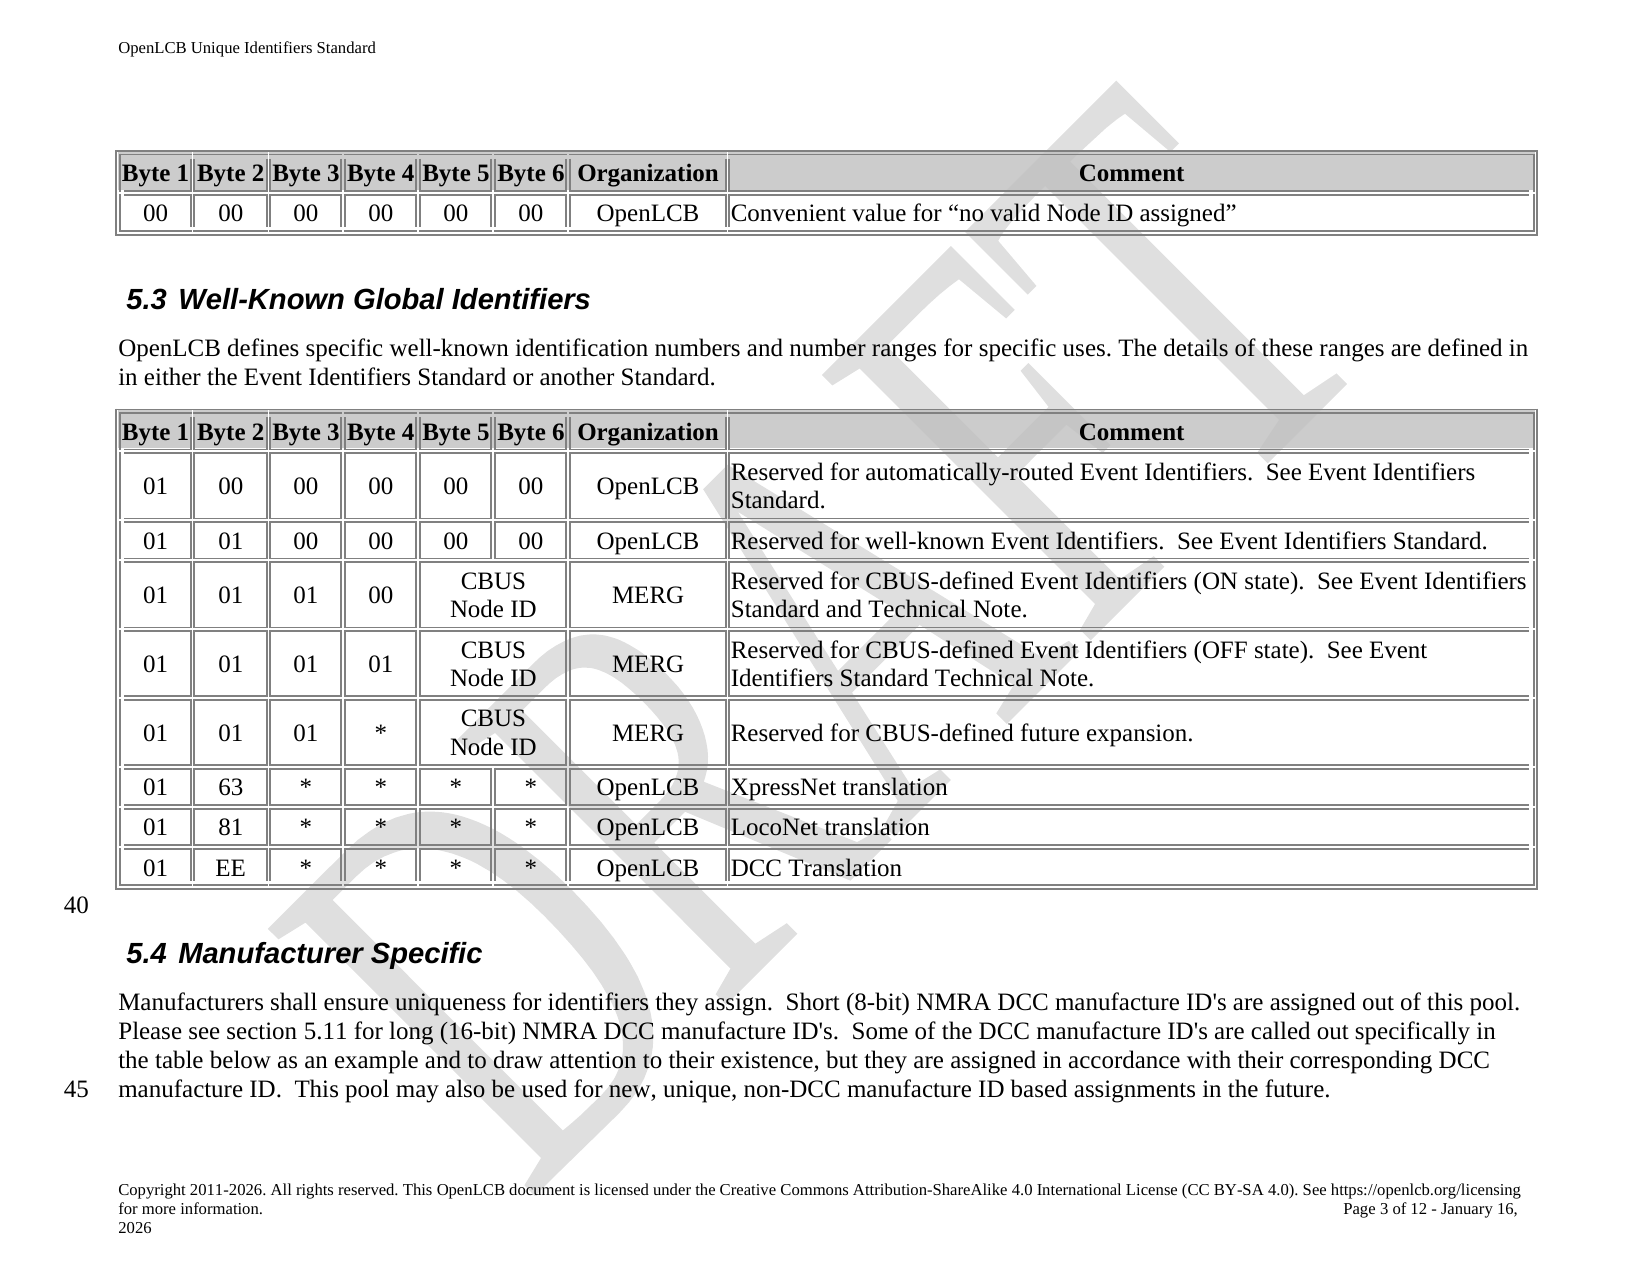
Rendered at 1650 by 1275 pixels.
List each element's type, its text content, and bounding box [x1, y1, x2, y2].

table_cell * [418, 849, 493, 884]
table_cell * [421, 770, 490, 804]
table_cell 00 [421, 523, 490, 557]
table_cell 01 [271, 632, 340, 695]
table_cell 01 [271, 563, 340, 626]
table_cell Convenient value for “no valid Node ID assigned” [1102, 190, 1535, 230]
table_cell * [271, 770, 340, 804]
table_cell EE [193, 850, 268, 884]
table_cell * [496, 810, 565, 844]
table_cell 01 [195, 523, 266, 557]
table_header Byte 4 [343, 410, 418, 448]
table_header Comment [728, 414, 938, 448]
table_header Byte 1 [121, 414, 192, 448]
table_header Comment [956, 414, 1040, 448]
table_header Organization [568, 152, 727, 190]
table_cell CBUS Node ID [421, 632, 565, 695]
table_cell MERG [571, 701, 678, 764]
table_cell 01 [118, 626, 192, 695]
table_cell * [496, 770, 565, 804]
table_cell 00 [343, 190, 418, 230]
table_cell Reserved for CBUS-defined Event Identifiers (ON state). See Event Identifiers Standard and Technical Note. [890, 563, 1094, 626]
table_cell 01 [118, 804, 192, 844]
subtitle [1192, 282, 1532, 316]
table_header Comment [1045, 426, 1094, 448]
table_cell 01 [118, 695, 192, 764]
table_cell 00 [346, 454, 415, 517]
table_cell 01 [195, 701, 266, 764]
subtitle Manufacturer Specific [118, 936, 351, 970]
table_cell 63 [195, 770, 266, 804]
table_header Byte 6 [493, 152, 568, 190]
table_cell LocoNet translation [779, 810, 892, 841]
table_cell * [421, 810, 490, 826]
table_cell 00 [118, 190, 192, 230]
table_cell LocoNet translation [888, 804, 1535, 844]
table_cell OpenLCB [623, 810, 649, 823]
table_cell Reserved for CBUS-defined Event Identifiers (ON state). See Event Identifiers Standard and Technical Note. [730, 563, 787, 626]
table_cell 00 [195, 454, 266, 517]
table_cell OpenLCB [568, 190, 727, 230]
table_cell MERG [571, 632, 725, 695]
table_cell 01 [195, 563, 266, 626]
table_header Byte 5 [418, 410, 493, 448]
table_cell 81 [195, 810, 266, 844]
text OpenLCB defines specific well-known identification numbers and number ranges for specific uses. The details of these ranges are defined in in either the Event Identifiers Standard or another Standard. [889, 333, 1249, 391]
table_header Comment [1081, 414, 1278, 448]
table_header Byte 5 [418, 152, 493, 190]
table_cell Reserved for automatically-routed Event Identifiers. See Event Identifiers Standard. [730, 454, 1007, 517]
table_cell * [346, 810, 415, 844]
table_cell OpenLCB [571, 454, 725, 517]
table_cell * [346, 701, 415, 764]
table_cell CBUS Node ID [524, 701, 565, 752]
table_header [728, 155, 1040, 190]
text Manufacturers shall ensure uniqueness for identifiers they assign. Short (8-bit) NMRA DCC manufacture ID's are assigned out of this pool. Please see section 5.11 for long (16-bit) NMRA DCC manufacture ID's. Some of the DCC manufacture ID's are called out specifically in the table below as an example and to draw attention to their existence, but they are assigned in accordance with their corresponding DCC manufacture ID. This pool may also be used for new, unique, non-DCC manufacture ID based assignments in the future. [630, 987, 1532, 1102]
table_cell * [269, 850, 340, 884]
table_cell OpenLCB [571, 523, 725, 557]
subtitle Manufacturer Specific [763, 936, 1532, 970]
table_cell CBUS Node ID [421, 701, 525, 764]
table_cell XpressNet translation [730, 770, 897, 804]
table_cell XpressNet translation [900, 764, 1535, 804]
table_cell 00 [271, 523, 340, 557]
table_cell 00 [493, 190, 568, 230]
table_cell Reserved for well-known Event Identifiers. See Event Identifiers Standard. [1061, 518, 1535, 557]
table_cell [493, 875, 506, 884]
table_cell Reserved for CBUS-defined Event Identifiers (ON state). See Event Identifiers Standard and Technical Note. [1107, 557, 1535, 626]
text Manufacturers shall ensure uniqueness for identifiers they assign. Short (8-bit) NMRA DCC manufacture ID's are assigned out of this pool. Please see section 5.11 for long (16-bit) NMRA DCC manufacture ID's. Some of the DCC manufacture ID's are called out specifically in the table below as an example and to draw attention to their existence, but they are assigned in accordance with their corresponding DCC manufacture ID. This pool may also be used for new, unique, non-DCC manufacture ID based assignments in the future. [421, 987, 622, 1102]
table_cell OpenLCB [663, 850, 727, 884]
table_cell Reserved for CBUS-defined Event Identifiers (OFF state). See Event Identifiers Standard Technical Note. [1003, 626, 1535, 695]
table_cell 00 [421, 454, 490, 517]
table_cell 00 [346, 563, 415, 626]
table_cell 01 [195, 632, 266, 695]
table_cell 01 [118, 518, 192, 557]
table_header Byte 6 [493, 410, 568, 448]
table_header Byte 1 [121, 155, 192, 190]
table_header Comment [1285, 414, 1533, 448]
table_cell 01 [346, 632, 415, 695]
table_cell * [271, 810, 340, 844]
table_cell 00 [496, 454, 565, 517]
table_cell Reserved for CBUS-defined Event Identifiers (OFF state). See Event Identifiers Standard Technical Note. [853, 632, 1012, 695]
table_cell Reserved for CBUS-defined Event Identifiers (OFF state). See Event Identifiers Standard Technical Note. [730, 632, 831, 695]
text OpenLCB defines specific well-known identification numbers and number ranges for specific uses. The details of these ranges are defined in in either the Event Identifiers Standard or another Standard. [1243, 333, 1532, 391]
table_cell 01 [118, 449, 192, 517]
table_header Byte 2 [193, 155, 268, 190]
table_cell * [346, 770, 415, 804]
subtitle [918, 282, 1002, 316]
subtitle [988, 282, 1174, 316]
table_cell Reserved for well-known Event Identifiers. See Event Identifiers Standard. [746, 523, 809, 557]
table_cell Convenient value for “no valid Node ID assigned” [1006, 196, 1088, 230]
table_cell 01 [118, 764, 192, 804]
table_cell * [350, 849, 418, 884]
table_cell OpenLCB [655, 813, 725, 844]
table_cell 00 [269, 190, 343, 230]
table_cell Reserved for well-known Event Identifiers. See Event Identifiers Standard. [825, 523, 1047, 557]
table_cell Reserved for CBUS-defined future expansion. [730, 701, 874, 764]
text Manufacturers shall ensure uniqueness for identifiers they assign. Short (8-bit) NMRA DCC manufacture ID's are assigned out of this pool. Please see section 5.11 for long (16-bit) NMRA DCC manufacture ID's. Some of the DCC manufacture ID's are called out specifically in the table below as an example and to draw attention to their existence, but they are assigned in accordance with their corresponding DCC manufacture ID. This pool may also be used for new, unique, non-DCC manufacture ID based assignments in the future. [118, 987, 483, 1102]
table_cell XpressNet translation [902, 770, 937, 784]
table_header Organization [568, 410, 727, 448]
text OpenLCB defines specific well-known identification numbers and number ranges for specific uses. The details of these ranges are defined in in either the Event Identifiers Standard or another Standard. [118, 333, 881, 391]
table_cell Reserved for CBUS-defined future expansion. [859, 695, 1535, 764]
table_cell OpenLCB [705, 770, 725, 789]
table_cell DCC Translation [728, 844, 1535, 884]
table_cell 00 [418, 190, 493, 230]
subtitle Manufacturer Specific [613, 936, 729, 970]
table_header Comment [1071, 155, 1533, 190]
table_cell CBUS Node ID [421, 563, 565, 626]
table_cell OpenLCB [600, 780, 610, 794]
subtitle Well-Known Global Identifiers [118, 282, 913, 316]
table_cell 01 [271, 701, 340, 764]
table_cell 00 [193, 196, 268, 230]
table_cell 01 [118, 844, 192, 884]
table_cell * [523, 844, 568, 884]
table_cell 00 [496, 523, 565, 557]
table_cell MERG [571, 563, 725, 626]
table_cell MERG [690, 701, 725, 764]
table_cell 00 [271, 454, 340, 517]
table_cell Reserved for CBUS-defined Event Identifiers (ON state). See Event Identifiers Standard and Technical Note. [771, 563, 890, 626]
table_cell OpenLCB [568, 844, 645, 884]
table_cell 00 [346, 523, 415, 557]
table_cell Reserved for automatically-routed Event Identifiers. See Event Identifiers Standard. [1021, 449, 1535, 517]
table_header Byte 3 [269, 410, 343, 448]
table_header Byte 2 [193, 414, 268, 448]
table_cell 01 [118, 557, 192, 626]
table_cell LocoNet translation [730, 831, 760, 844]
table_cell OpenLCB [583, 770, 677, 804]
table_cell Reserved for CBUS-defined Event Identifiers (OFF state). See Event Identifiers Standard Technical Note. [815, 632, 875, 669]
table_cell Convenient value for “no valid Node ID assigned” [728, 196, 999, 230]
table_header Byte 3 [269, 152, 343, 190]
table_cell OpenLCB [571, 810, 605, 844]
table_header Byte 4 [343, 152, 418, 190]
subtitle Manufacturer Specific [370, 936, 590, 970]
